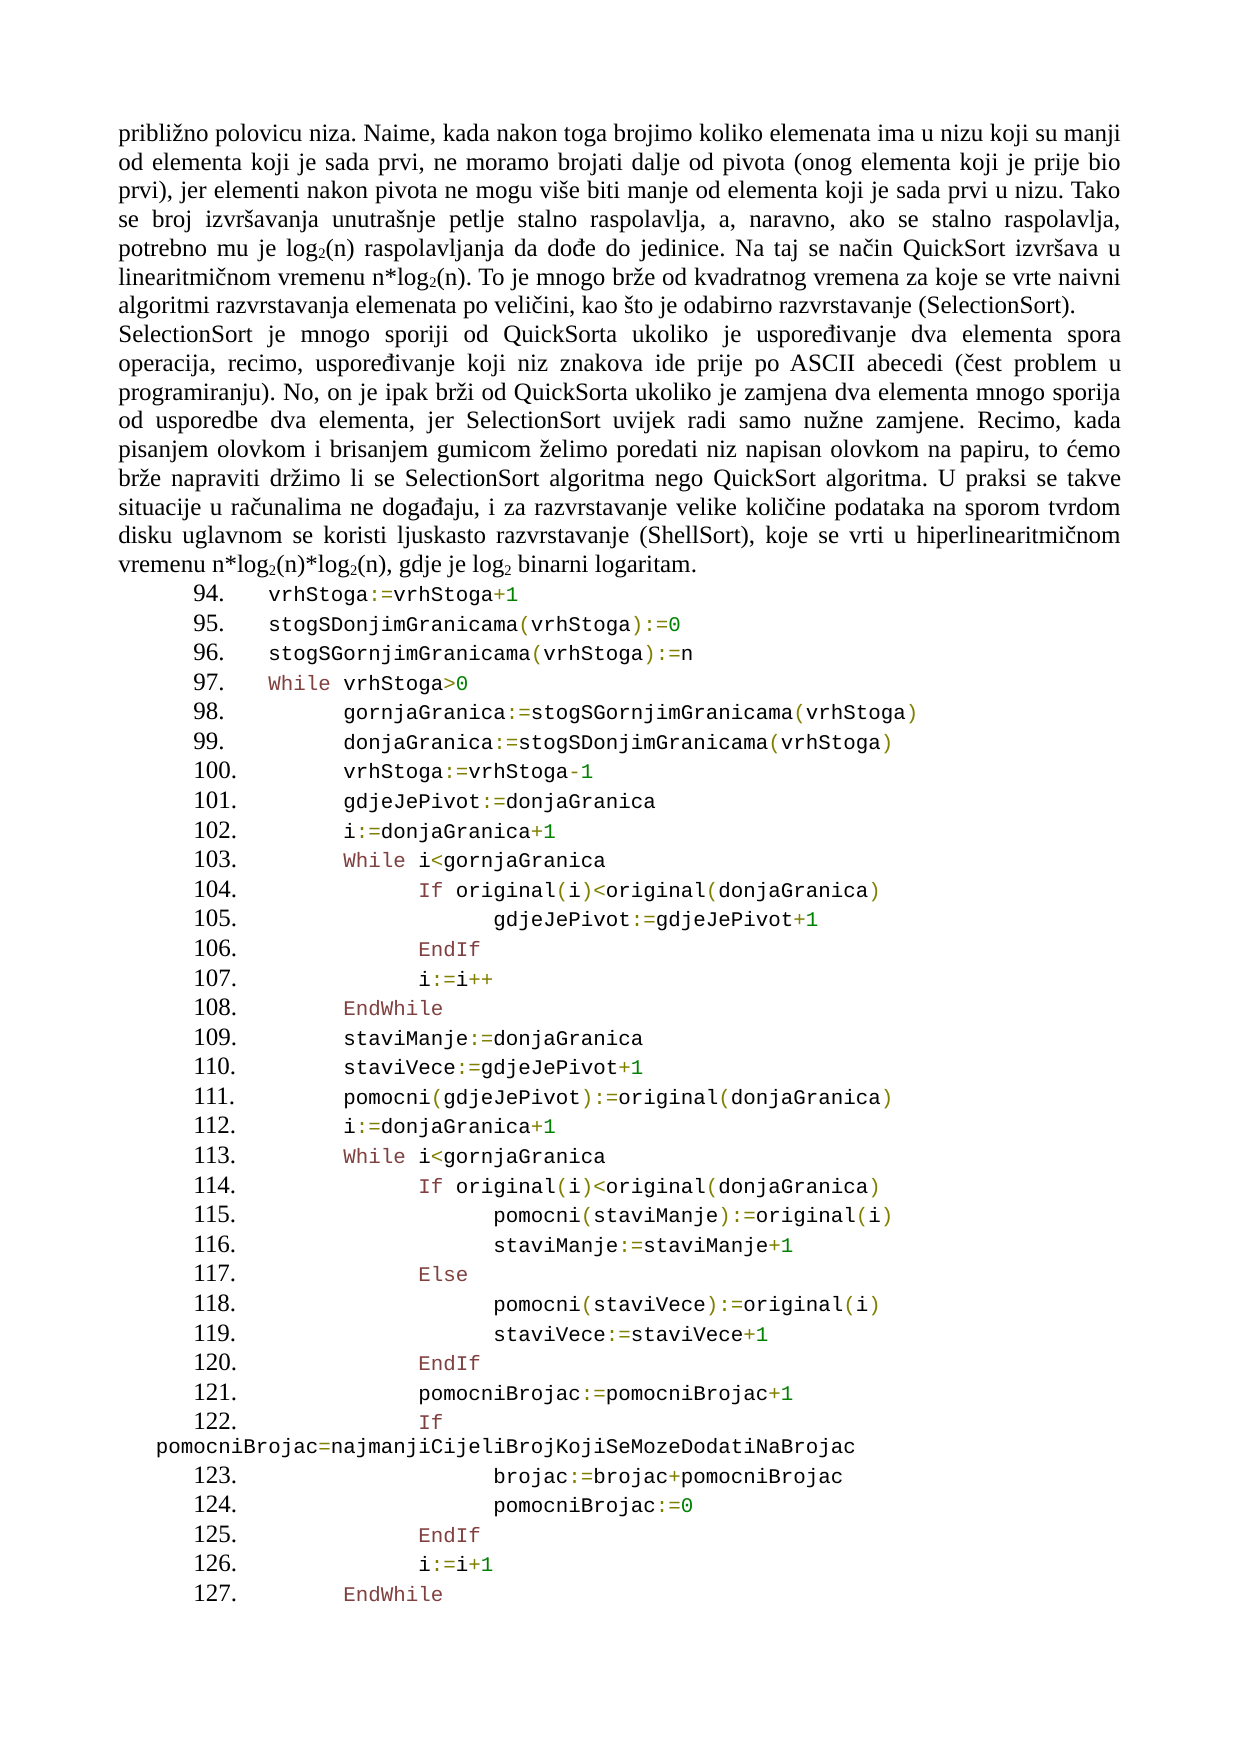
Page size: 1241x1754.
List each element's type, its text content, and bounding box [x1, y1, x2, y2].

list EndIf [156, 1519, 1122, 1548]
list i:=i++ [156, 963, 1122, 992]
list pomocni(staviVece):=original(i) [156, 1288, 1122, 1318]
list gdjeJePivot:=gdjeJePivot+1 [156, 903, 1122, 933]
list i:=donjaGranica+1 [156, 1111, 1122, 1140]
list EndIf [156, 1347, 1122, 1377]
list gdjeJePivot:=donjaGranica [156, 785, 1122, 815]
list i:=i+1 [156, 1548, 1122, 1578]
list If pomocniBrojac=najmanjiCijeliBrojKojiSeMozeDodatiNaBrojac [156, 1406, 1122, 1460]
list staviManje:=staviManje+1 [156, 1229, 1122, 1258]
list EndWhile [156, 1578, 1122, 1608]
list staviManje:=donjaGranica [156, 1022, 1122, 1051]
list staviVece:=staviVece+1 [156, 1318, 1122, 1347]
list Else [156, 1258, 1122, 1288]
list pomocni(staviManje):=original(i) [156, 1199, 1122, 1229]
list While vrhStoga>0 [156, 667, 1122, 696]
list If original(i)<original(donjaGranica) [156, 1170, 1122, 1199]
list While i<gornjaGranica [156, 1140, 1122, 1170]
list pomocniBrojac:=0 [156, 1489, 1122, 1519]
list EndWhile [156, 992, 1122, 1022]
list pomocni(gdjeJePivot):=original(donjaGranica) [156, 1081, 1122, 1111]
list stogSDonjimGranicama(vrhStoga):=0 [156, 608, 1122, 637]
text SelectionSort je mnogo sporiji od QuickSorta ukoliko je uspoređivanje dva elementa spora operacija, recimo, uspoređivanje koji niz znakova ide prije po ASCII abecedi (čest problem u programiranju). No, on je ipak brži od QuickSorta ukoliko je zamjena dva elementa mnogo sporija od usporedbe dva elementa, jer SelectionSort uvijek radi samo nužne zamjene. Recimo, kada pisanjem olovkom i brisanjem gumicom želimo poredati niz napisan olovkom na papiru, to ćemo brže napraviti držimo li se SelectionSort algoritma nego QuickSort algoritma. U praksi se takve situacije u računalima ne događaju, i za razvrstavanje velike količine podataka na sporom tvrdom disku uglavnom se koristi ljuskasto razvrstavanje (ShellSort), koje se vrti u hiperlinearitmičnom vremenu n*log2(n)*log2(n), gdje je log2 binarni logaritam. [118, 319, 1122, 578]
list staviVece:=gdjeJePivot+1 [156, 1051, 1122, 1081]
list gornjaGranica:=stogSGornjimGranicama(vrhStoga) [156, 696, 1122, 726]
list If original(i)<original(donjaGranica) [156, 874, 1122, 903]
list i:=donjaGranica+1 [156, 815, 1122, 844]
list EndIf [156, 933, 1122, 963]
list donjaGranica:=stogSDonjimGranicama(vrhStoga) [156, 726, 1122, 756]
list brojac:=brojac+pomocniBrojac [156, 1460, 1122, 1489]
list vrhStoga:=vrhStoga+1 [156, 578, 1122, 608]
list pomocniBrojac:=pomocniBrojac+1 [156, 1377, 1122, 1406]
text približno polovicu niza. Naime, kada nakon toga brojimo koliko elemenata ima u nizu koji su manji od elementa koji je sada prvi, ne moramo brojati dalje od pivota (onog elementa koji je prije bio prvi), jer elementi nakon pivota ne mogu više biti manje od elementa koji je sada prvi u nizu. Tako se broj izvršavanja unutrašnje petlje stalno raspolavlja, a, naravno, ako se stalno raspolavlja, potrebno mu je log2(n) raspolavljanja da dođe do jedinice. Na taj se način QuickSort izvršava u linearitmičnom vremenu n*log2(n). To je mnogo brže od kvadratnog vremena za koje se vrte naivni algoritmi razvrstavanja elemenata po veličini, kao što je odabirno razvrstavanje (SelectionSort). [118, 118, 1122, 319]
list stogSGornjimGranicama(vrhStoga):=n [156, 637, 1122, 667]
list While i<gornjaGranica [156, 844, 1122, 874]
list vrhStoga:=vrhStoga-1 [156, 756, 1122, 785]
